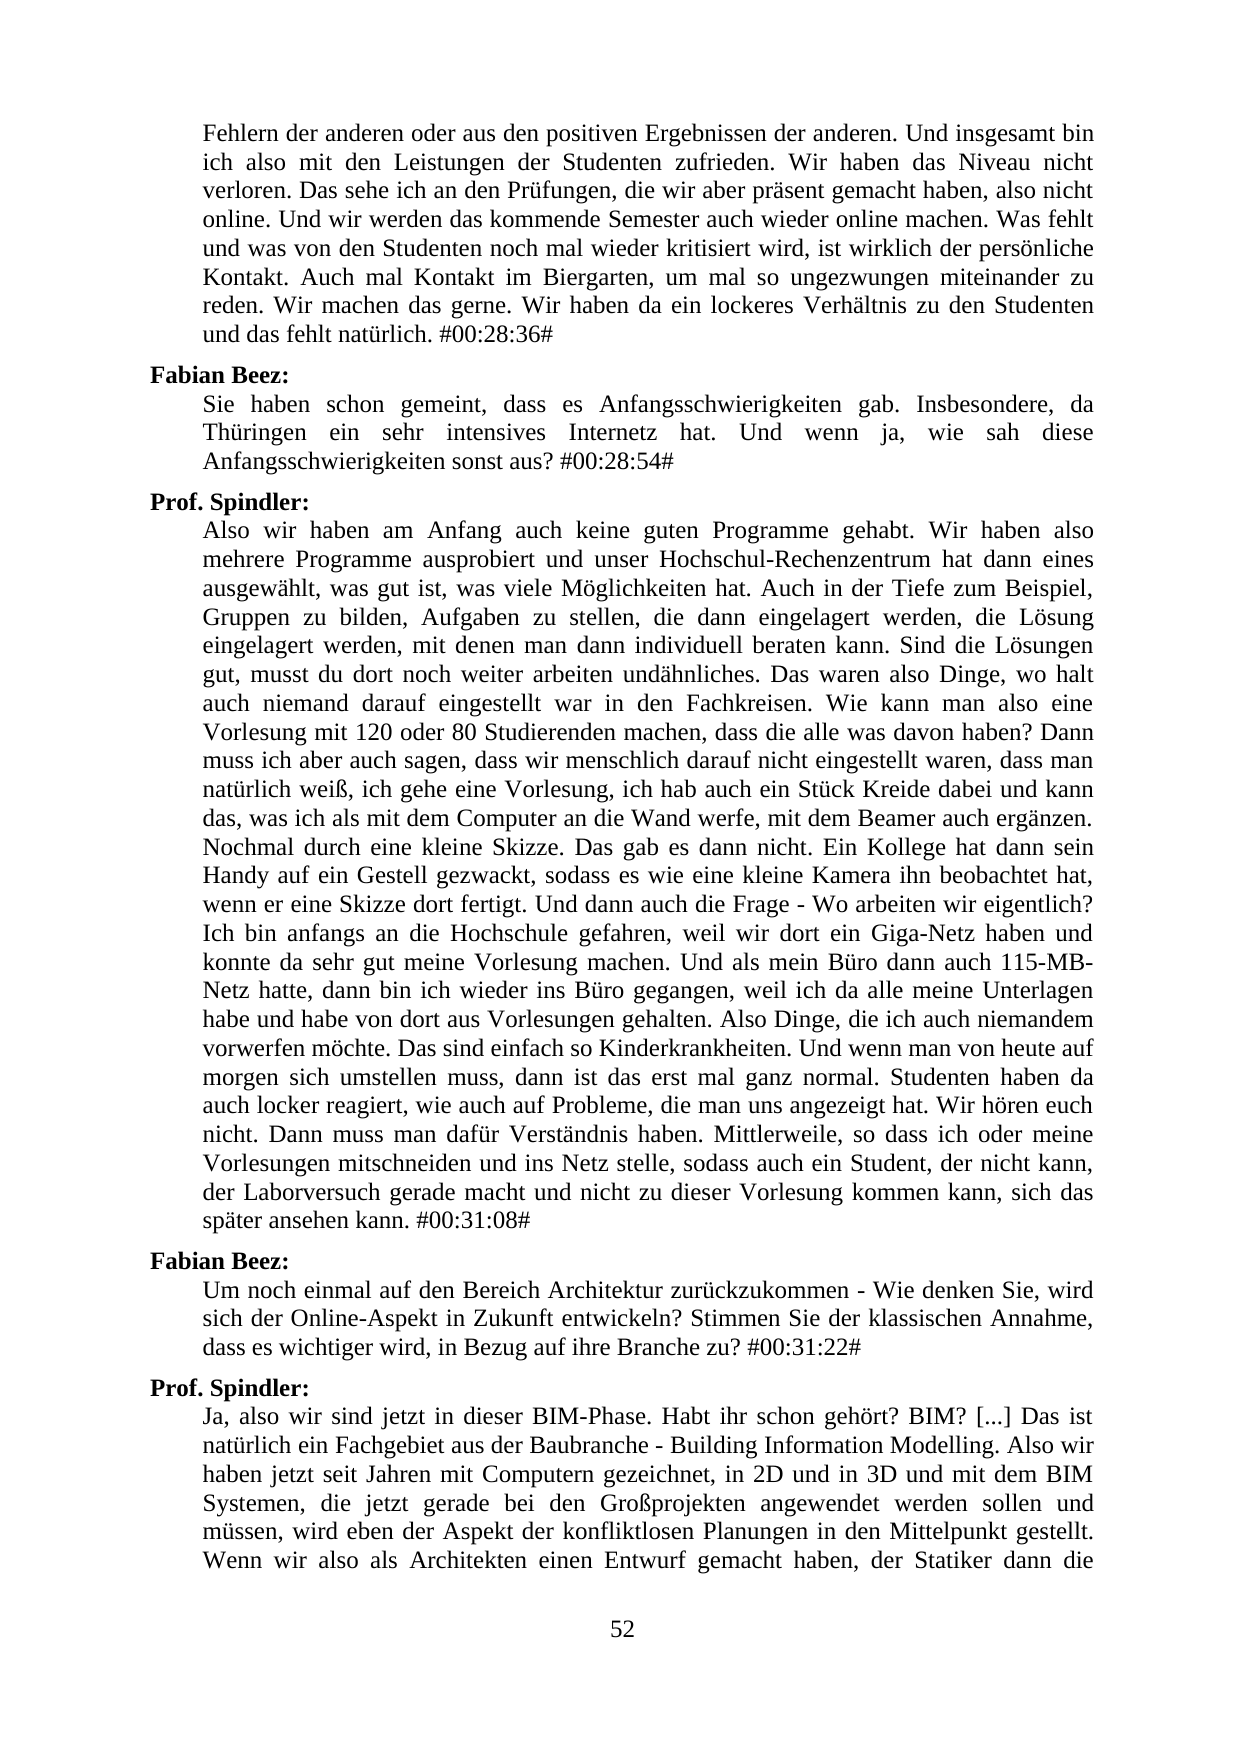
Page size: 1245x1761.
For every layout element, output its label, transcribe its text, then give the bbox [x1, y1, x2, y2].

list Ja, also wir sind jetzt in dieser BIM-Phase. Habt ihr schon gehört? BIM? [...] Das ist natürlich ein Fachgebiet aus der Baubranche - Building Information Modelling. Also wir haben jetzt seit Jahren mit Computern gezeichnet, in 2D und in 3D und mit dem BIM Systemen, die jetzt gerade bei den Großprojekten angewendet werden sollen und müssen, wird eben der Aspekt der konfliktlosen Planungen in den Mittelpunkt gestellt. Wenn wir also als Architekten einen Entwurf gemacht haben, der Statiker dann die [202, 1401, 1095, 1574]
list Fehlern der anderen oder aus den positiven Ergebnissen der anderen. Und insgesamt bin ich also mit den Leistungen der Studenten zufrieden. Wir haben das Niveau nicht verloren. Das sehe ich an den Prüfungen, die wir aber präsent gemacht haben, also nicht online. Und wir werden das kommende Semester auch wieder online machen. Was fehlt und was von den Studenten noch mal wieder kritisiert wird, ist wirklich der persönliche Kontakt. Auch mal Kontakt im Biergarten, um mal so ungezwungen miteinander zu reden. Wir machen das gerne. Wir haben da ein lockeres Verhältnis zu den Studenten und das fehlt natürlich. #00:28:36# [202, 118, 1095, 348]
list Um noch einmal auf den Bereich Architektur zurückzukommen - Wie denken Sie, wird sich der Online-Aspekt in Zukunft entwickeln? Stimmen Sie der klassischen Annahme, dass es wichtiger wird, in Bezug auf ihre Branche zu? #00:31:22# [202, 1275, 1095, 1361]
subtitle Fabian Beez: [150, 1246, 1095, 1275]
subtitle Prof. Spindler: [150, 1373, 1095, 1401]
list Sie haben schon gemeint, dass es Anfangsschwierigkeiten gab. Insbesondere, da Thüringen ein sehr intensives Internetz hat. Und wenn ja, wie sah diese Anfangsschwierigkeiten sonst aus? #00:28:54# [202, 389, 1095, 475]
subtitle Prof. Spindler: [150, 487, 1095, 515]
subtitle Fabian Beez: [150, 360, 1095, 389]
list Also wir haben am Anfang auch keine guten Programme gehabt. Wir haben also mehrere Programme ausprobiert und unser Hochschul-Rechenzentrum hat dann eines ausgewählt, was gut ist, was viele Möglichkeiten hat. Auch in der Tiefe zum Beispiel, Gruppen zu bilden, Aufgaben zu stellen, die dann eingelagert werden, die Lösung eingelagert werden, mit denen man dann individuell beraten kann. Sind die Lösungen gut, musst du dort noch weiter arbeiten undähnliches. Das waren also Dinge, wo halt auch niemand darauf eingestellt war in den Fachkreisen. Wie kann man also eine Vorlesung mit 120 oder 80 Studierenden machen, dass die alle was davon haben? Dann muss ich aber auch sagen, dass wir menschlich darauf nicht eingestellt waren, dass man natürlich weiß, ich gehe eine Vorlesung, ich hab auch ein Stück Kreide dabei und kann das, was ich als mit dem Computer an die Wand werfe, mit dem Beamer auch ergänzen. Nochmal durch eine kleine Skizze. Das gab es dann nicht. Ein Kollege hat dann sein Handy auf ein Gestell gezwackt, sodass es wie eine kleine Kamera ihn beobachtet hat, wenn er eine Skizze dort fertigt. Und dann auch die Frage - Wo arbeiten wir eigentlich? Ich bin anfangs an die Hochschule gefahren, weil wir dort ein Giga-Netz haben und konnte da sehr gut meine Vorlesung machen. Und als mein Büro dann auch 115-MB-Netz hatte, dann bin ich wieder ins Büro gegangen, weil ich da alle meine Unterlagen habe und habe von dort aus Vorlesungen gehalten. Also Dinge, die ich auch niemandem vorwerfen möchte. Das sind einfach so Kinderkrankheiten. Und wenn man von heute auf morgen sich umstellen muss, dann ist das erst mal ganz normal. Studenten haben da auch locker reagiert, wie auch auf Probleme, die man uns angezeigt hat. Wir hören euch nicht. Dann muss man dafür Verständnis haben. Mittlerweile, so dass ich oder meine Vorlesungen mitschneiden und ins Netz stelle, sodass auch ein Student, der nicht kann, der Laborversuch gerade macht und nicht zu dieser Vorlesung kommen kann, sich das später ansehen kann. #00:31:08# [202, 515, 1095, 1234]
